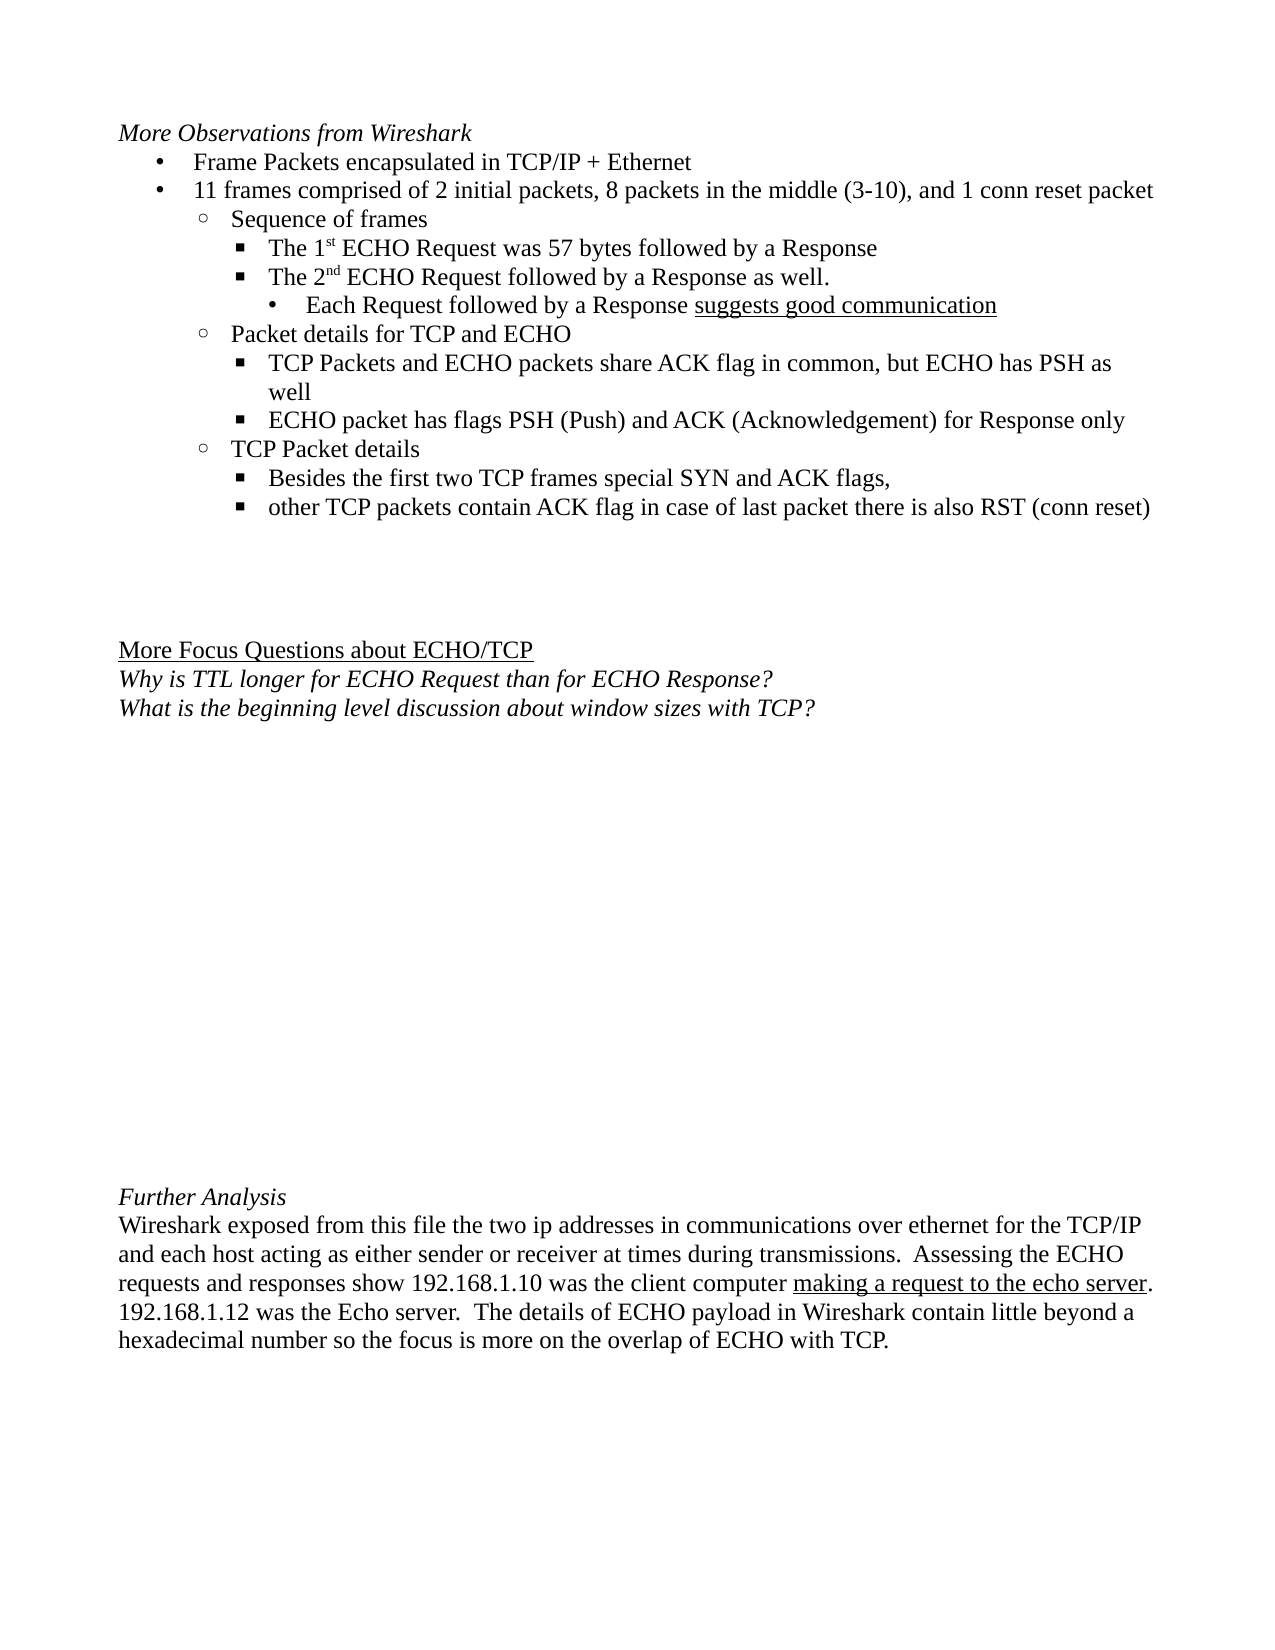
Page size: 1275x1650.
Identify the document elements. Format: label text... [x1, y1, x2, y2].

text What is the beginning level discussion about window sizes with TCP? [118, 693, 1157, 722]
list Besides the first two TCP frames special SYN and ACK flags, [231, 463, 1157, 492]
list TCP Packet details [193, 434, 1157, 463]
text More Focus Questions about ECHO/TCP [118, 636, 1157, 664]
list TCP Packets and ECHO packets share ACK flag in common, but ECHO has PSH as well [231, 348, 1157, 406]
text Further Analysis [118, 1182, 1157, 1211]
list ECHO packet has flags PSH (Push) and ACK (Acknowledgement) for Response only [231, 406, 1157, 434]
text Wireshark exposed from this file the two ip addresses in communications over ethernet for the TCP/IP and each host acting as either sender or receiver at times during transmissions. Assessing the ECHO requests and responses show 192.168.1.10 was the client computer making a request to the echo server. 192.168.1.12 was the Echo server. The details of ECHO payload in Wireshark contain little beyond a hexadecimal number so the focus is more on the overlap of ECHO with TCP. [118, 1211, 1157, 1354]
list other TCP packets contain ACK flag in case of last packet there is also RST (conn reset) [231, 492, 1157, 521]
list Each Request followed by a Response suggests good communication [268, 291, 1157, 319]
text More Observations from Wireshark [118, 118, 1157, 147]
list 11 frames comprised of 2 initial packets, 8 packets in the middle (3-10), and 1 conn reset packet [156, 176, 1157, 204]
list Sequence of frames [193, 204, 1157, 233]
list The 1st ECHO Request was 57 bytes followed by a Response [231, 233, 1157, 262]
list Frame Packets encapsulated in TCP/IP + Ethernet [156, 147, 1157, 176]
text Why is TTL longer for ECHO Request than for ECHO Response? [118, 664, 1157, 693]
list The 2nd ECHO Request followed by a Response as well. [231, 262, 1157, 291]
list Packet details for TCP and ECHO [193, 319, 1157, 348]
